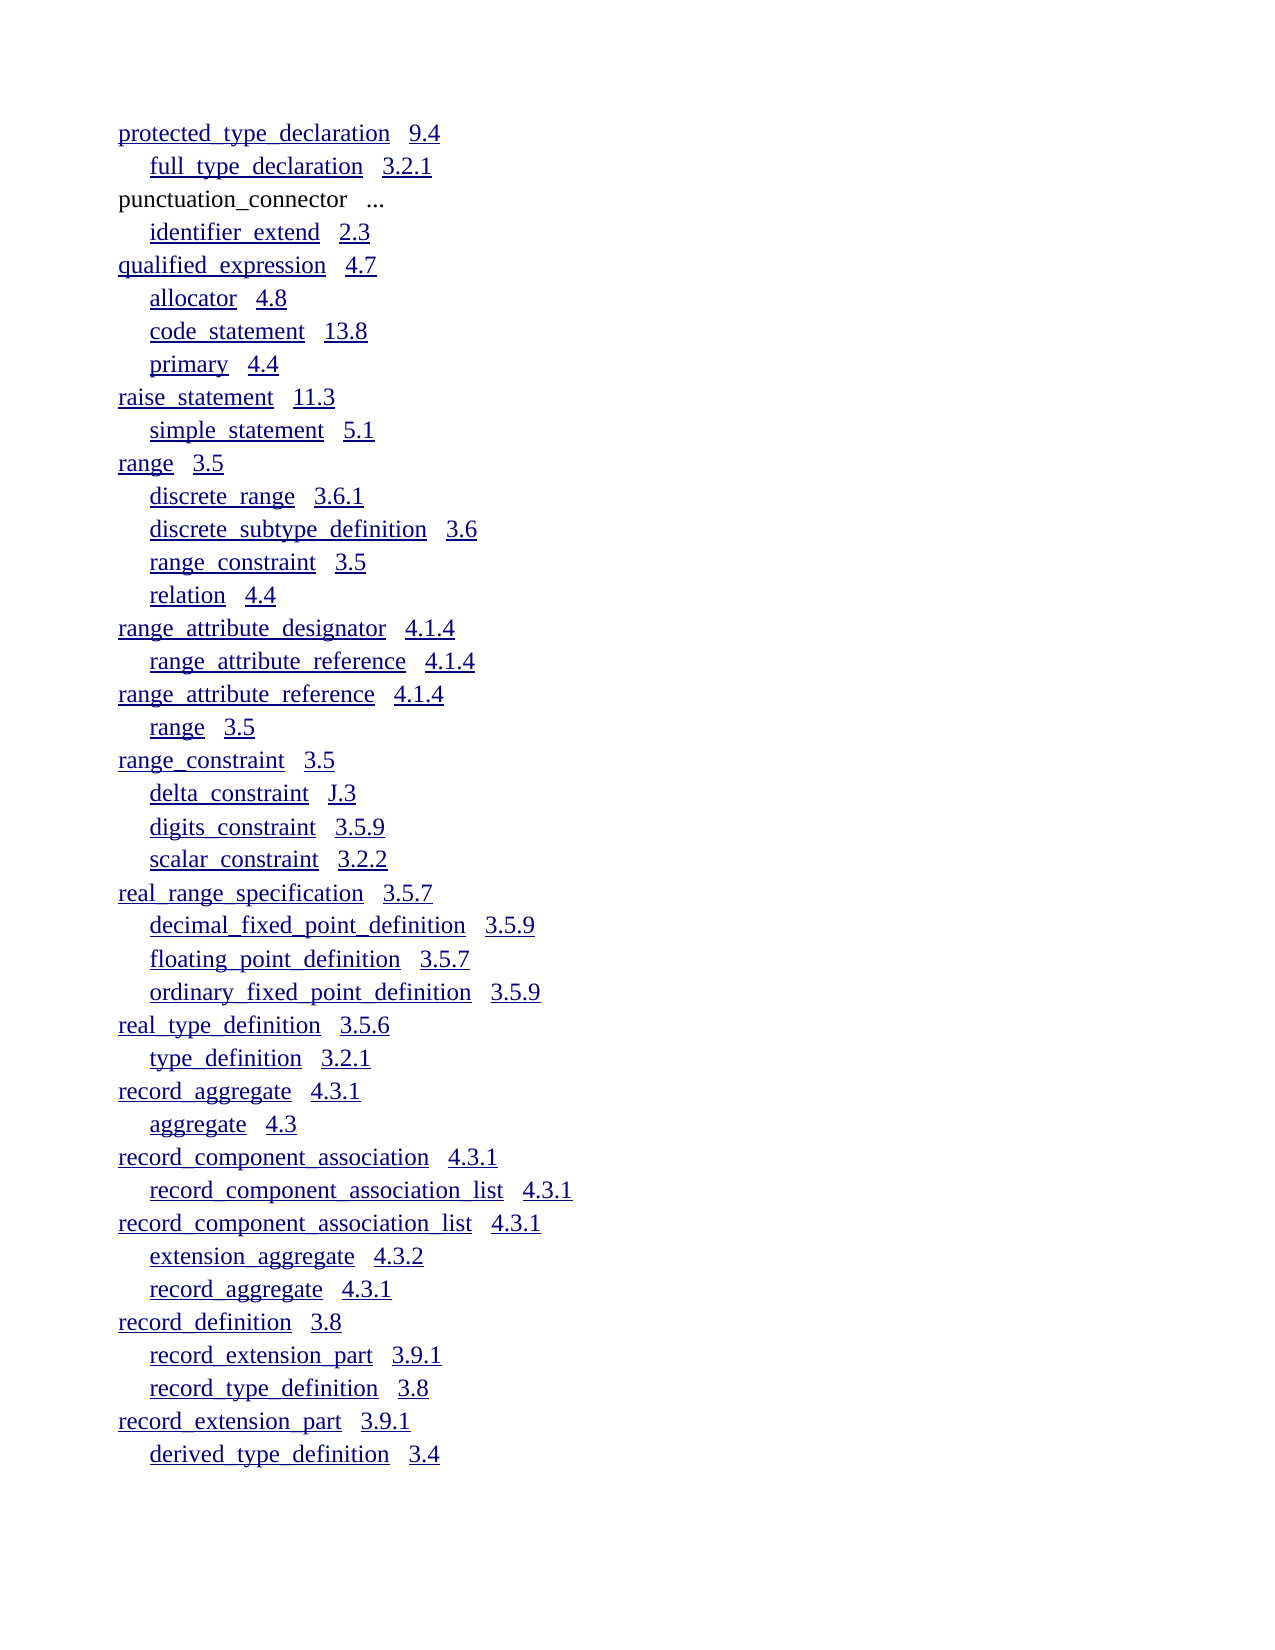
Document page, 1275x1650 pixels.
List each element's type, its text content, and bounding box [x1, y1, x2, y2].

text range_attribute_reference 4.1.4 range 3.5 [118, 679, 1157, 741]
text qualified_expression 4.7 allocator 4.8 code_statement 13.8 primary 4.4 [118, 250, 1157, 378]
text record_component_association 4.3.1 record_component_association_list 4.3.1 [118, 1142, 1157, 1203]
text record_aggregate 4.3.1 aggregate 4.3 [118, 1076, 1157, 1137]
text raise_statement 11.3 simple_statement 5.1 [118, 382, 1157, 444]
text protected_type_declaration 9.4 full_type_declaration 3.2.1 [118, 118, 1157, 180]
text range_attribute_designator 4.1.4 range_attribute_reference 4.1.4 [118, 613, 1157, 675]
text punctuation_connector ... identifier_extend 2.3 [118, 184, 1157, 246]
text record_component_association_list 4.3.1 extension_aggregate 4.3.2 record_aggregate 4.3.1 [118, 1208, 1157, 1303]
text record_extension_part 3.9.1 derived_type_definition 3.4 [118, 1406, 1157, 1468]
text range 3.5 discrete_range 3.6.1 discrete_subtype_definition 3.6 range_constraint 3.5 relation 4.4 [118, 448, 1157, 609]
text real_type_definition 3.5.6 type_definition 3.2.1 [118, 1010, 1157, 1071]
text real_range_specification 3.5.7 decimal_fixed_point_definition 3.5.9 floating_point_definition 3.5.7 ordinary_fixed_point_definition 3.5.9 [118, 878, 1157, 1005]
text range_constraint 3.5 delta_constraint J.3 digits_constraint 3.5.9 scalar_constraint 3.2.2 [118, 746, 1157, 873]
text record_definition 3.8 record_extension_part 3.9.1 record_type_definition 3.8 [118, 1307, 1157, 1402]
